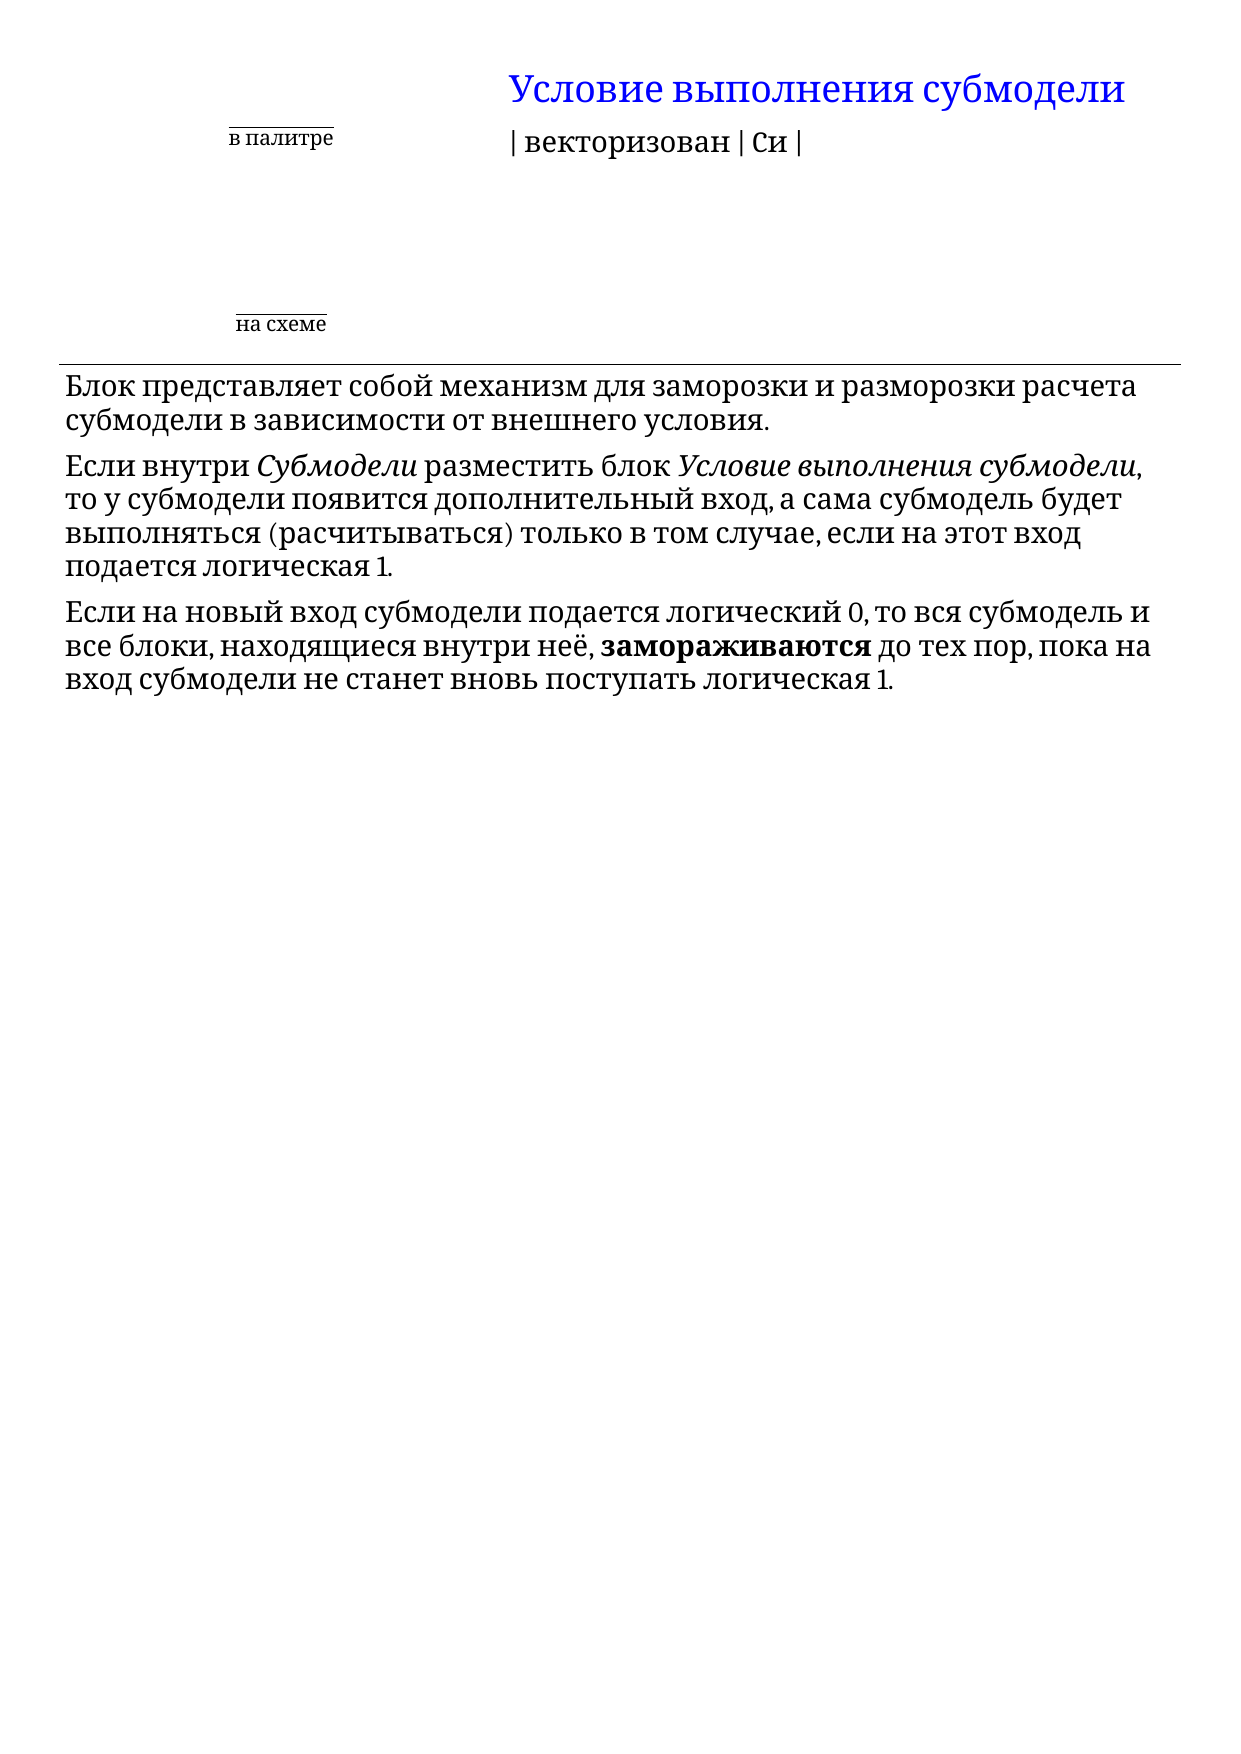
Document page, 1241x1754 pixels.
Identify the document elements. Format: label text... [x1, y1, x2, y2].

table_cell [503, 307, 1181, 364]
table_cell | векторизован | Cи | [503, 121, 1181, 178]
table_cell в палитре [59, 121, 503, 178]
table_cell [59, 178, 503, 307]
table_header Условие выполнения субмодели [503, 59, 1181, 121]
table_header [59, 59, 503, 121]
table_cell Блок представляет собой механизм для заморозки и разморозки расчета субмодели в зависимости от внешнего условия. Если внутри Субмодели разместить блок Условие выполнения субмодели, то у субмодели появится дополнительный вход, а сама субмодель будет выполняться (расчитываться) только в том случае, если на этот вход подается логическая 1. Если на новый вход субмодели подается логический 0, то вся субмодель и все блоки, находящиеся внутри неё, замораживаются до тех пор, пока на вход субмодели не станет вновь поступать логическая 1. [59, 365, 1181, 715]
table_cell на схеме [59, 307, 503, 364]
table_cell [503, 178, 1181, 307]
